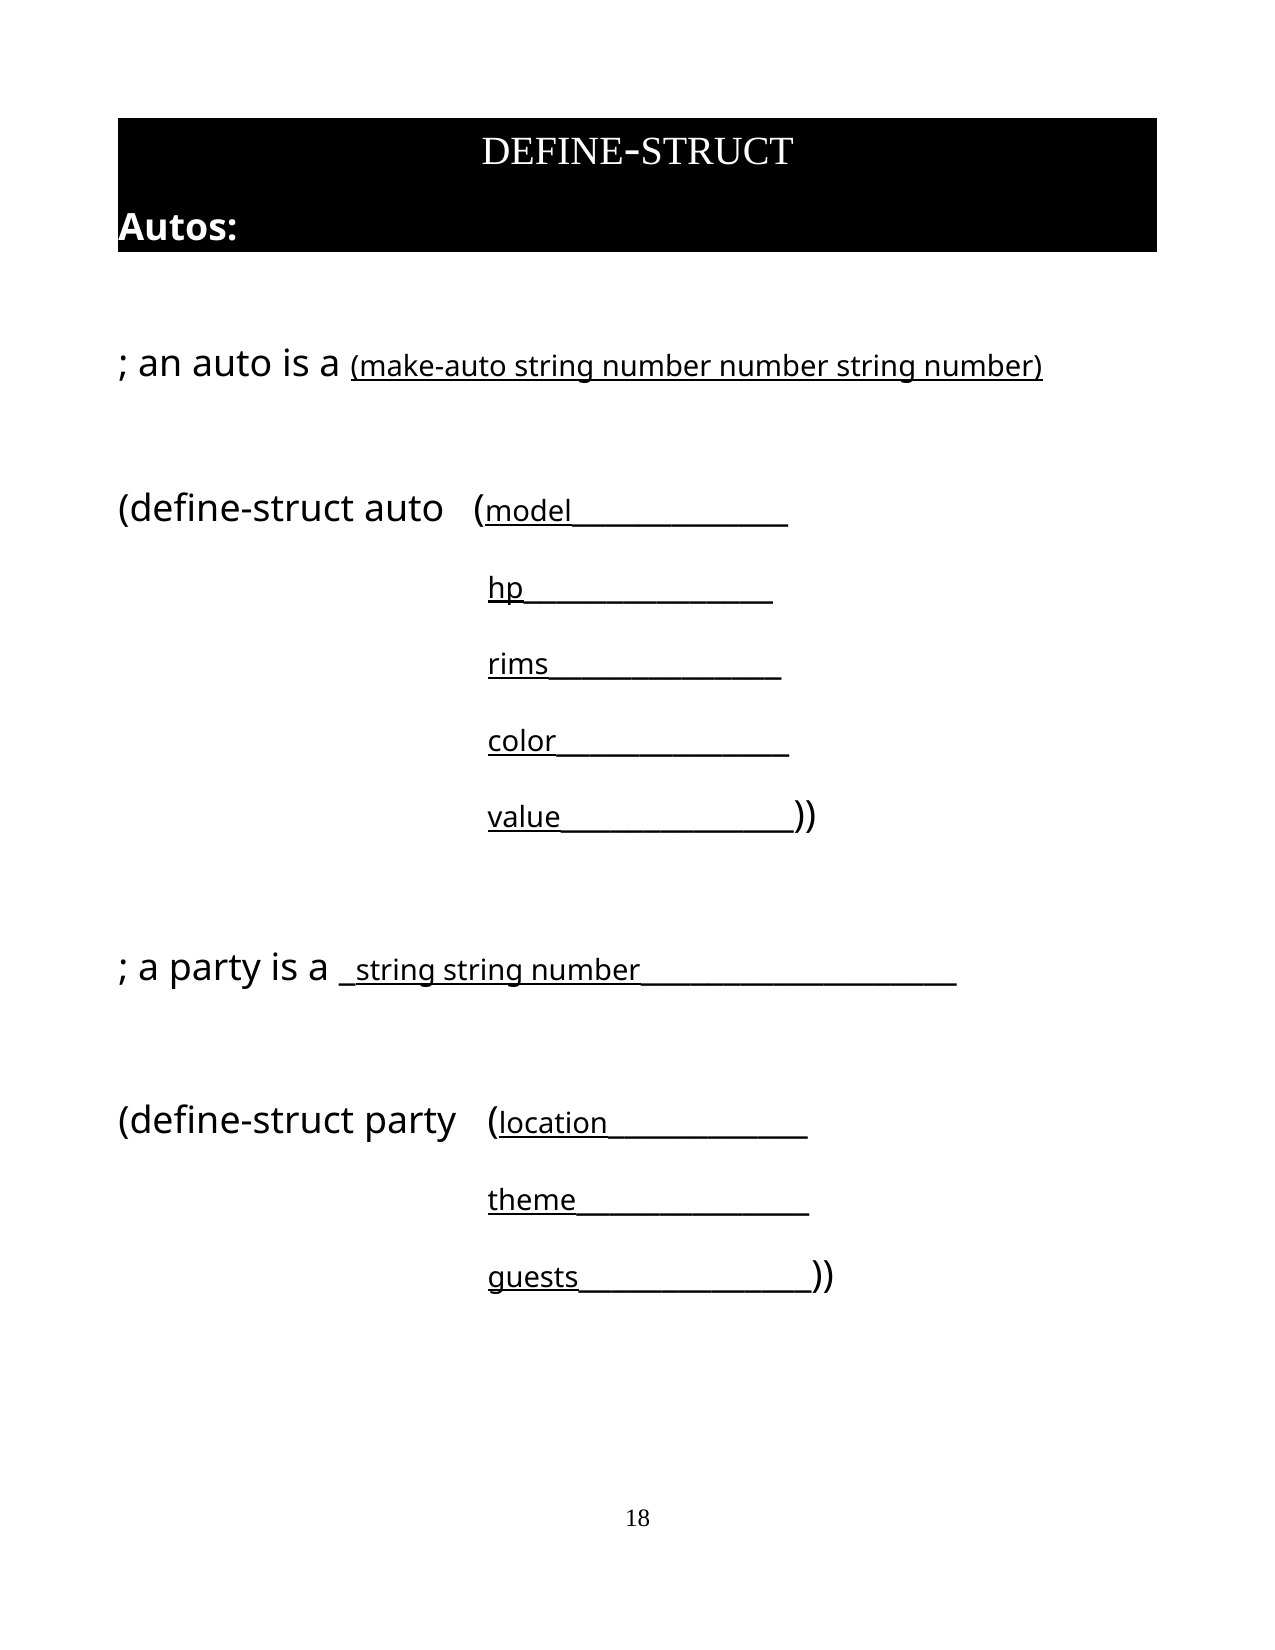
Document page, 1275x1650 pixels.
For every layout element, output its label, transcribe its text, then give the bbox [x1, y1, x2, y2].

text ; an auto is a (make-auto string number number string number) [118, 337, 1157, 388]
text color______________ [118, 711, 1157, 762]
text value______________)) [118, 788, 1157, 839]
subtitle define-struct [118, 118, 1157, 176]
text ; a party is a _string string number___________________ [118, 941, 1157, 992]
text guests______________)) [118, 1247, 1157, 1298]
text (define-struct auto (model_____________ [118, 481, 1157, 532]
text theme______________ [118, 1170, 1157, 1221]
text hp_______________ [118, 558, 1157, 609]
subtitle Autos: [118, 201, 1157, 252]
text (define-struct party (location____________ [118, 1094, 1157, 1145]
text rims______________ [118, 634, 1157, 686]
